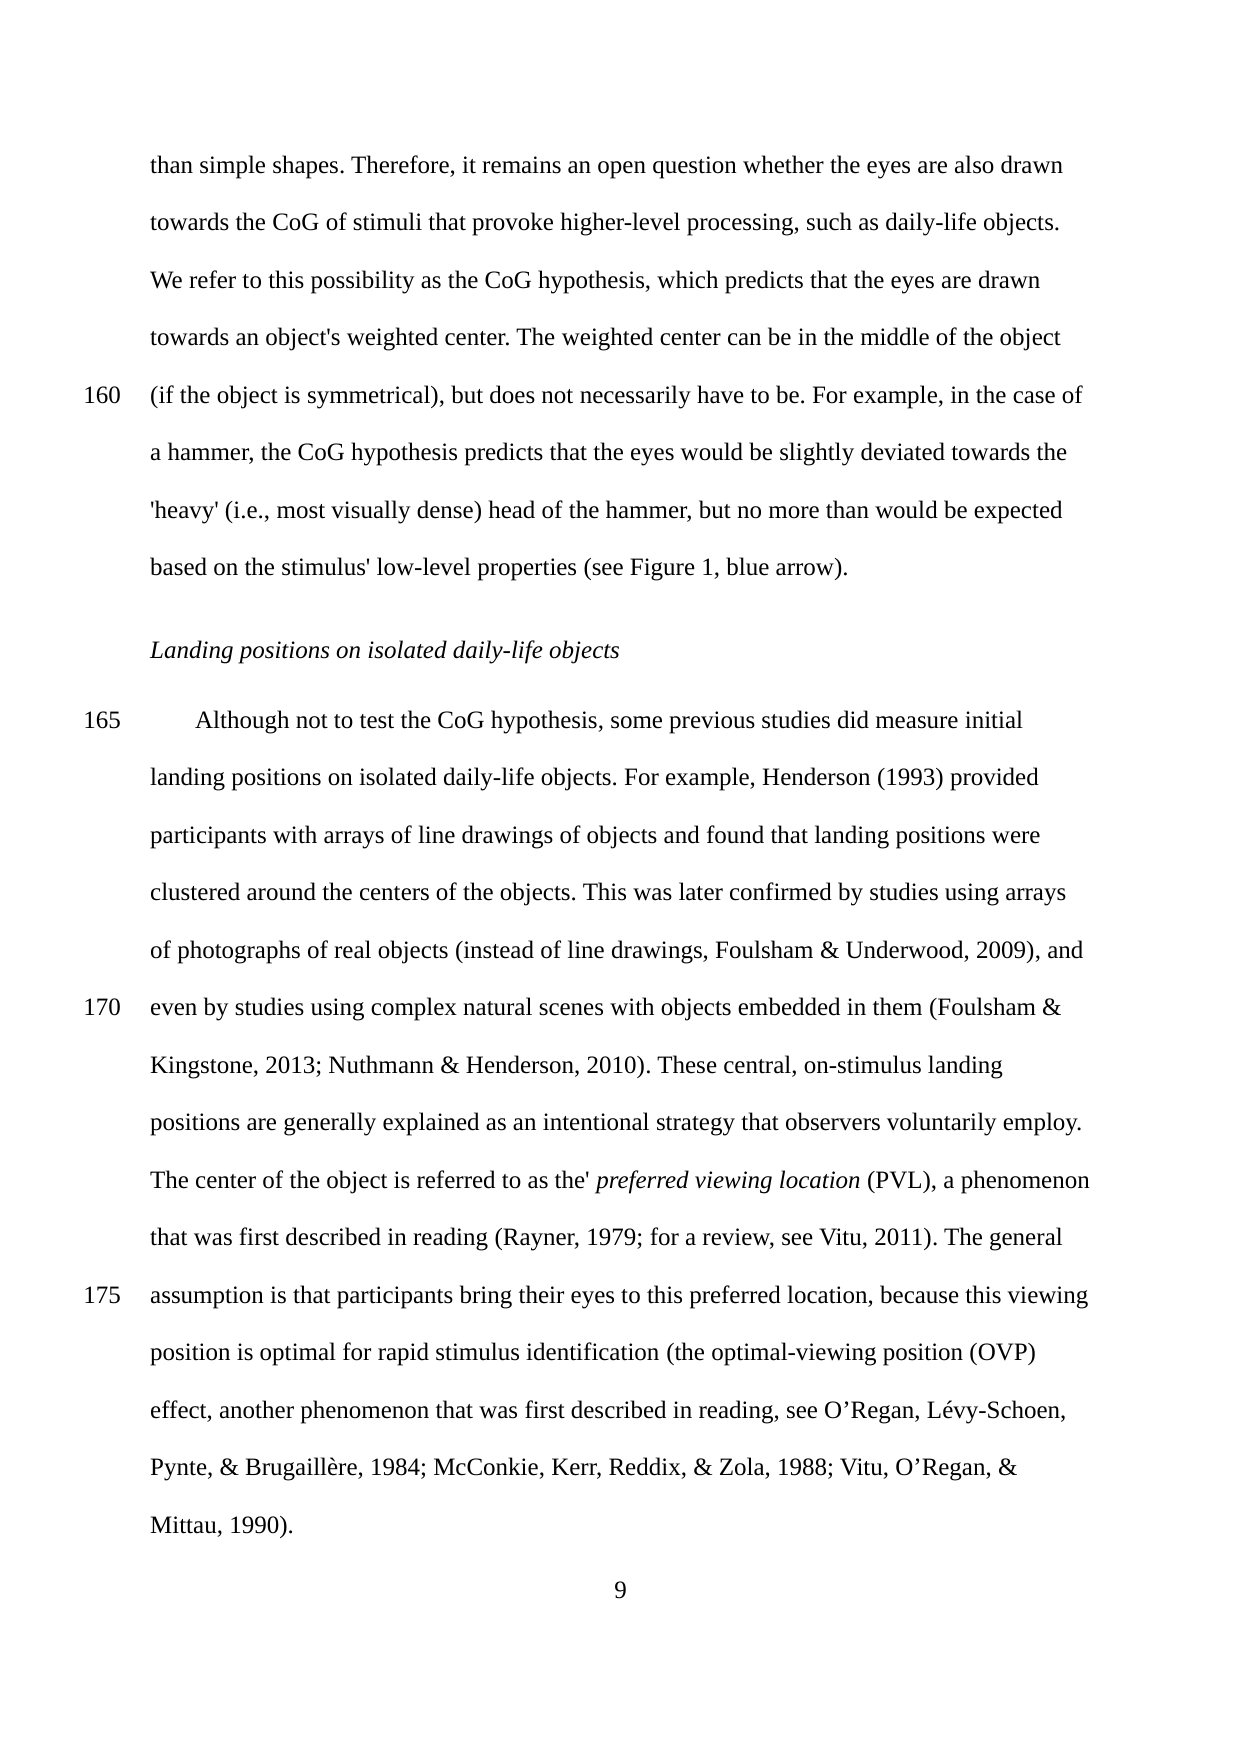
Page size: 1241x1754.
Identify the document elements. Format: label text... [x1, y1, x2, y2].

subtitle Landing positions on isolated daily-life objects [150, 635, 1091, 664]
text Although not to test the CoG hypothesis, some previous studies did measure initial landing positions on isolated daily-life objects. For example, Henderson (1993) provided participants with arrays of line drawings of objects and found that landing positions were clustered around the centers of the objects. This was later confirmed by studies using arrays of photographs of real objects (instead of line drawings, Foulsham & Underwood, 2009), and even by studies using complex natural scenes with objects embedded in them (Foulsham & Kingstone, 2013; Nuthmann & Henderson, 2010). These central, on-stimulus landing positions are generally explained as an intentional strategy that observers voluntarily employ. The center of the object is referred to as the' preferred viewing location (PVL), a phenomenon that was first described in reading (Rayner, 1979; for a review, see Vitu, 2011). The general assumption is that participants bring their eyes to this preferred location, because this viewing position is optimal for rapid stimulus identification (the optimal-viewing position (OVP) effect, another phenomenon that was first described in reading, see O’Regan, Lévy-Schoen, Pynte, & Brugaillère, 1984; McConkie, Kerr, Reddix, & Zola, 1988; Vitu, O’Regan, & Mittau, 1990). [150, 705, 1091, 1539]
text than simple shapes. Therefore, it remains an open question whether the eyes are also drawn towards the CoG of stimuli that provoke higher-level processing, such as daily-life objects. We refer to this possibility as the CoG hypothesis, which predicts that the eyes are drawn towards an object's weighted center. The weighted center can be in the middle of the object (if the object is symmetrical), but does not necessarily have to be. For example, in the case of a hammer, the CoG hypothesis predicts that the eyes would be slightly deviated towards the 'heavy' (i.e., most visually dense) head of the hammer, but no more than would be expected based on the stimulus' low-level properties (see Figure 1, blue arrow). [150, 150, 1091, 581]
